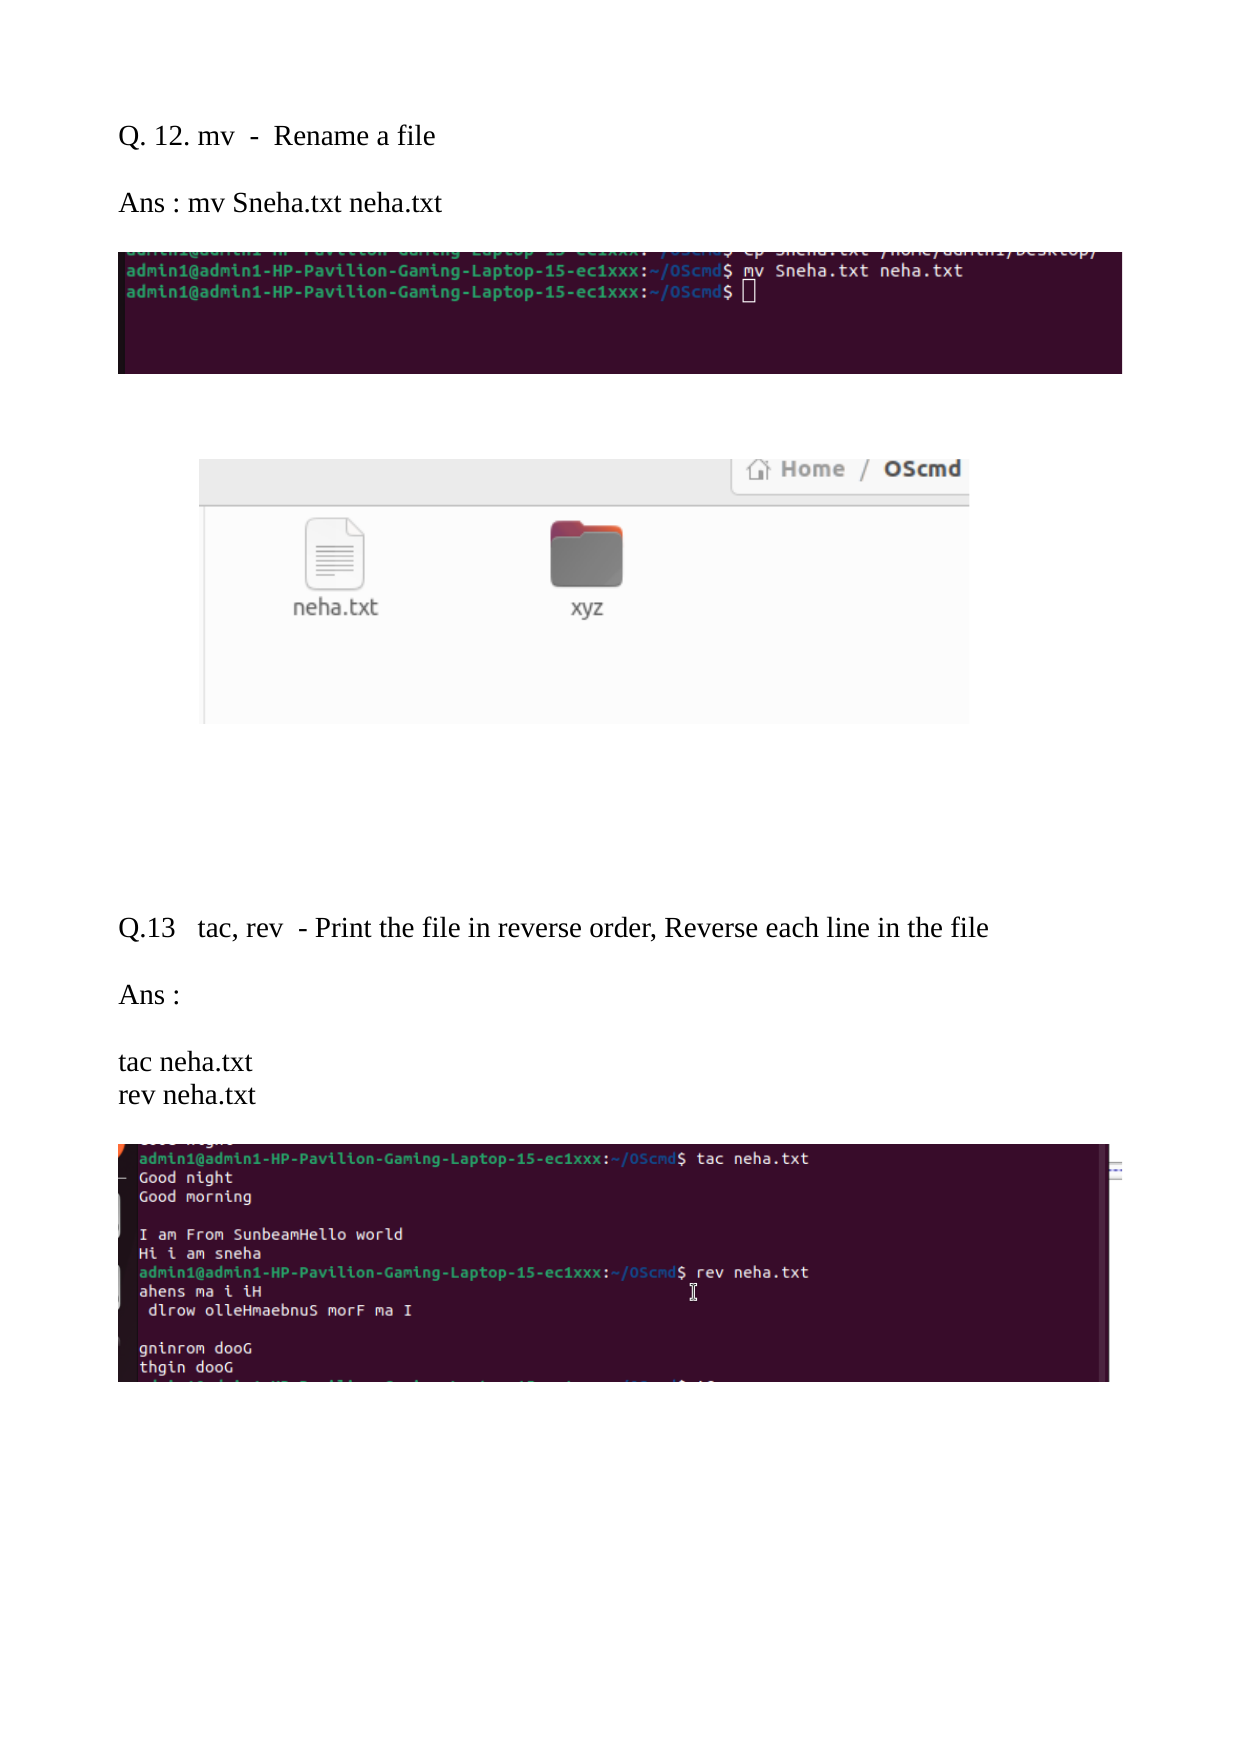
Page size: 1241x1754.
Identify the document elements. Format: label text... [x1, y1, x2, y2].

text Q.13 tac, rev - Print the file in reverse order, Reverse each line in the file [118, 910, 1122, 943]
picture [118, 252, 1123, 374]
text rev neha.txt [118, 1077, 1122, 1111]
text tac neha.txt [118, 1044, 1122, 1077]
picture [199, 459, 970, 724]
picture [118, 1144, 1123, 1382]
text Q. 12. mv - Rename a file [118, 118, 1122, 152]
text Ans : mv Sneha.txt neha.txt [118, 185, 1122, 219]
text Ans : [118, 977, 1122, 1010]
